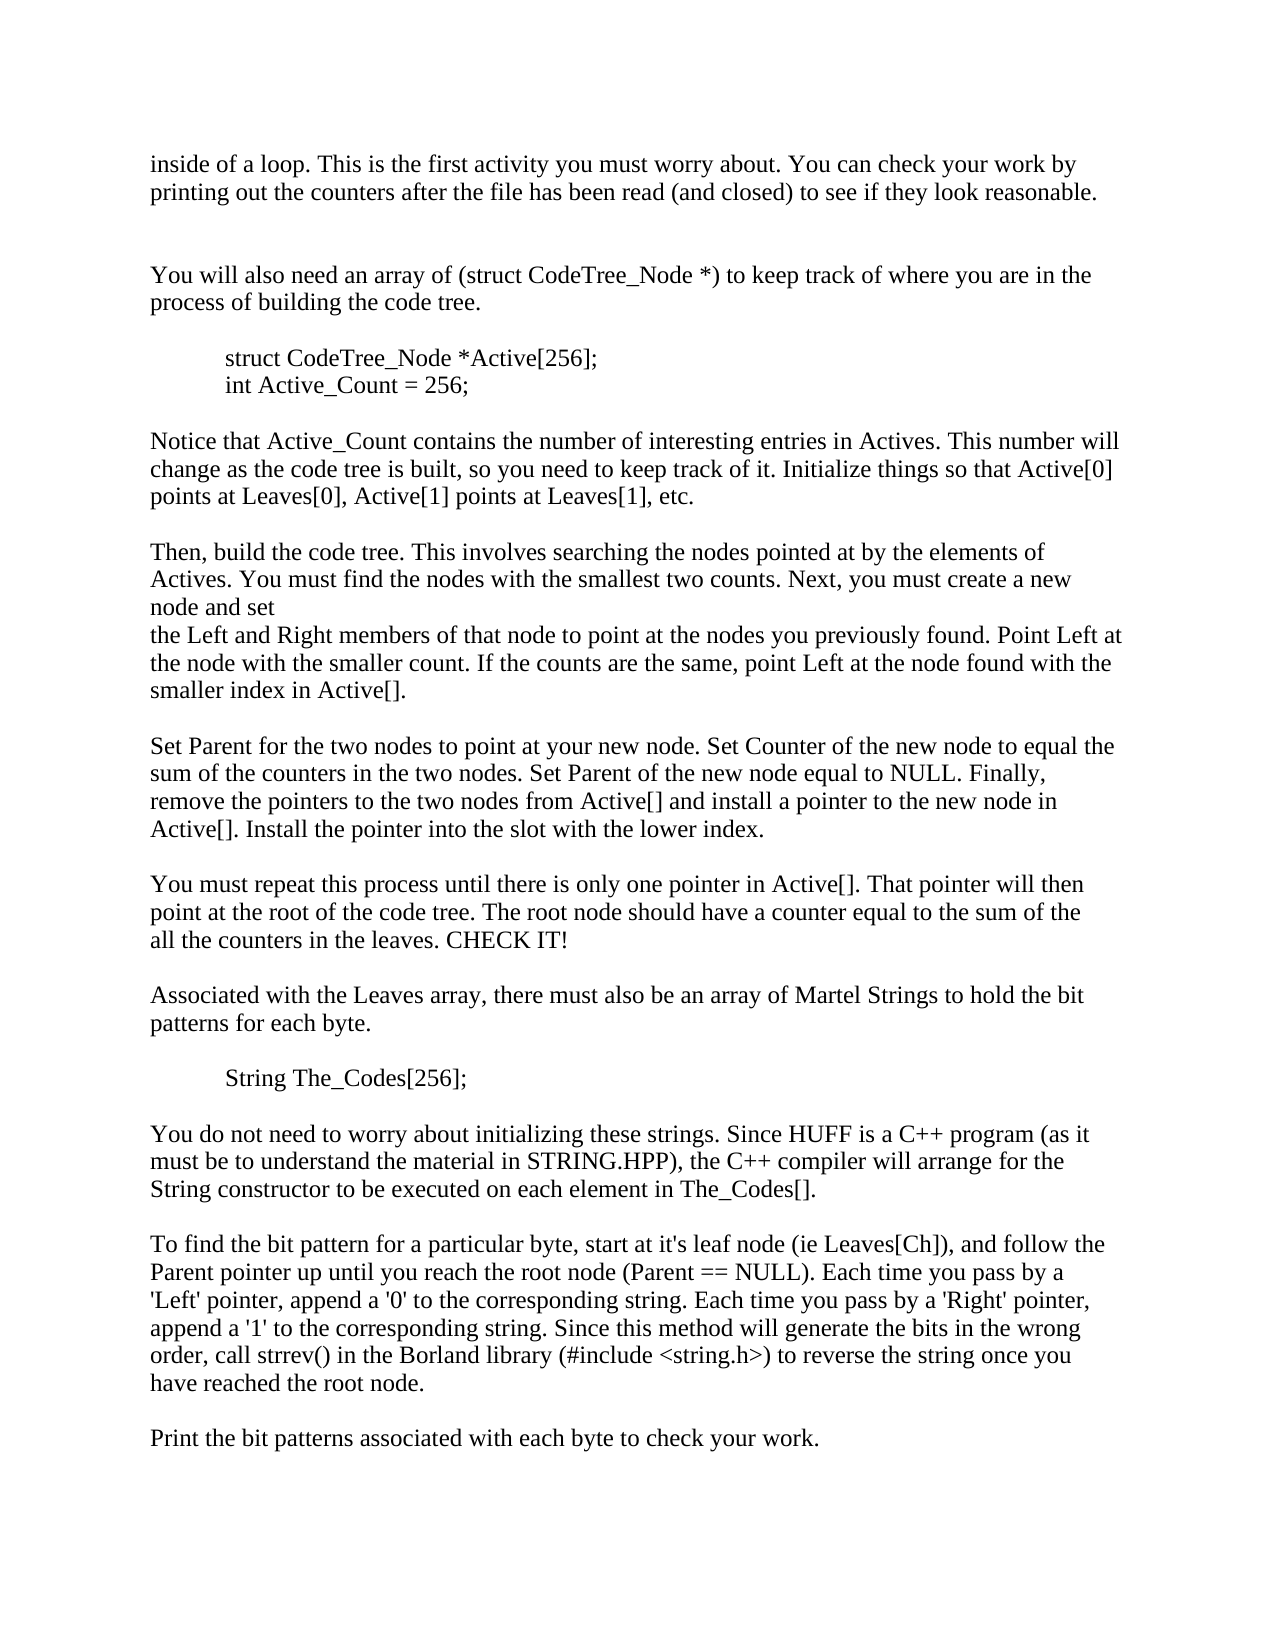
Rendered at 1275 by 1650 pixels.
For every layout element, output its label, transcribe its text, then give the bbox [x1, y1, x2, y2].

text Associated with the Leaves array, there must also be an array of Martel Strings to hold the bit patterns for each byte. [150, 981, 1125, 1037]
text struct CodeTree_Node *Active[256]; [150, 344, 1125, 372]
text You must repeat this process until there is only one pointer in Active[]. That pointer will then point at the root of the code tree. The root node should have a counter equal to the sum of the [150, 870, 1125, 926]
text 'Left' pointer, append a '0' to the corresponding string. Each time you pass by a 'Right' pointer, append a '1' to the corresponding string. Since this method will generate the bits in the wrong [150, 1286, 1125, 1341]
text Set Parent for the two nodes to point at your new node. Set Counter of the new node to equal the sum of the counters in the two nodes. Set Parent of the new node equal to NULL. Finally, remove the pointers to the two nodes from Active[] and install a pointer to the new node in Active[]. Install the pointer into the slot with the lower index. [150, 732, 1125, 843]
text You do not need to worry about initializing these strings. Since HUFF is a C++ program (as it must be to understand the material in STRING.HPP), the C++ compiler will arrange for the String constructor to be executed on each element in The_Codes[]. [150, 1120, 1125, 1203]
text Then, build the code tree. This involves searching the nodes pointed at by the elements of Actives. You must find the nodes with the smallest two counts. Next, you must create a new node and set [150, 538, 1125, 621]
text Notice that Active_Count contains the number of interesting entries in Actives. This number will change as the code tree is built, so you need to keep track of it. Initialize things so that Active[0] [150, 427, 1125, 482]
text Print the bit patterns associated with each byte to check your work. [150, 1424, 1125, 1452]
text To find the bit pattern for a particular byte, start at it's leaf node (ie Leaves[Ch]), and follow the Parent pointer up until you reach the root node (Parent == NULL). Each time you pass by a [150, 1231, 1125, 1286]
text inside of a loop. This is the first activity you must worry about. You can check your work by printing out the counters after the file has been read (and closed) to see if they look reasonable. [150, 150, 1125, 205]
text the Left and Right members of that node to point at the nodes you previously found. Point Left at the node with the smaller count. If the counts are the same, point Left at the node found with the [150, 621, 1125, 676]
text order, call strrev() in the Borland library (#include <string.h>) to reverse the string once you have reached the root node. [150, 1341, 1125, 1397]
text all the counters in the leaves. CHECK IT! [150, 926, 1125, 953]
text int Active_Count = 256; [150, 372, 1125, 399]
text points at Leaves[0], Active[1] points at Leaves[1], etc. [150, 482, 1125, 510]
text String The_Codes[256]; [150, 1064, 1125, 1092]
text smaller index in Active[]. [150, 676, 1125, 704]
text You will also need an array of (struct CodeTree_Node *) to keep track of where you are in the process of building the code tree. [150, 261, 1125, 316]
